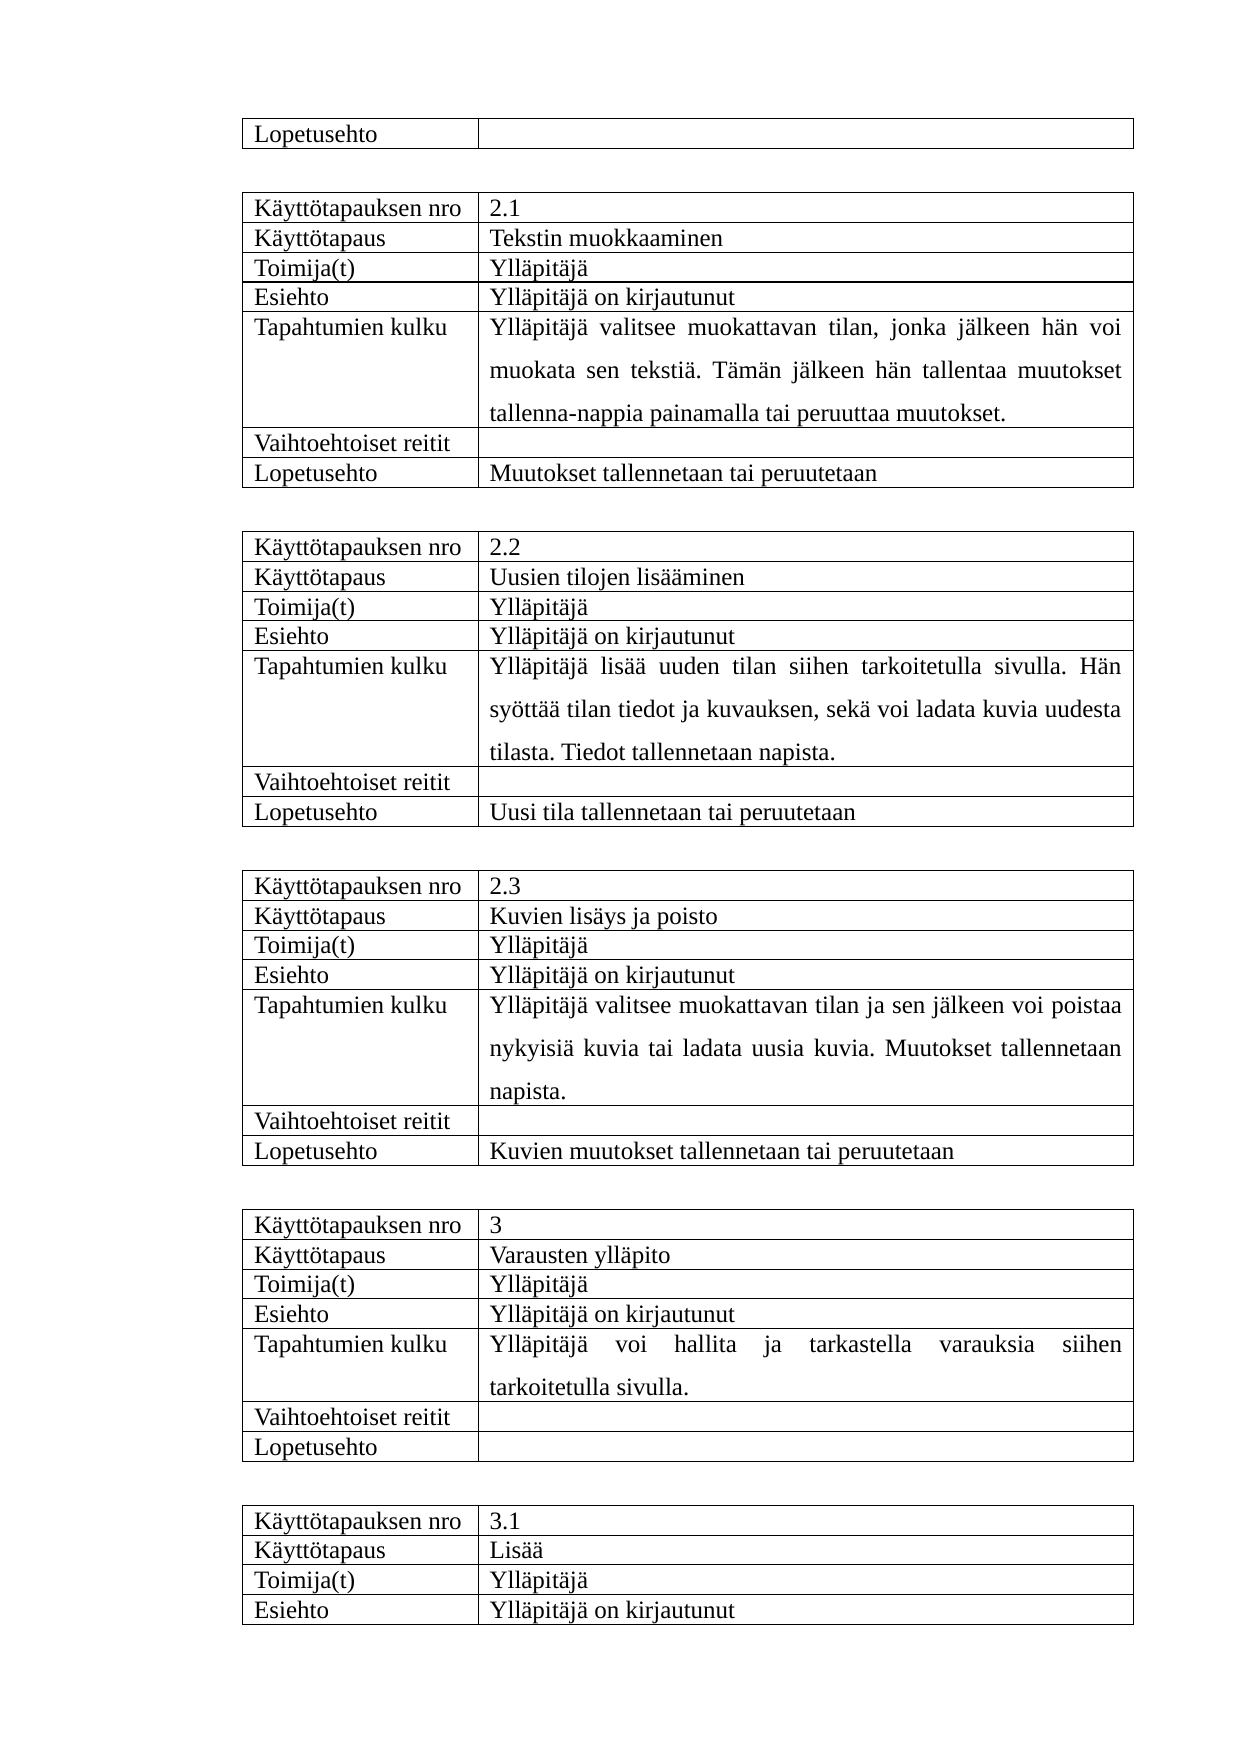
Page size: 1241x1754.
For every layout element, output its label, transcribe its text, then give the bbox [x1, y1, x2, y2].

table_cell Ylläpitäjä voi hallita ja tarkastella varauksia siihen tarkoitetulla sivulla. [479, 1329, 1133, 1401]
table_cell Lopetusehto [243, 119, 478, 148]
table_header 2.3 [479, 871, 1133, 900]
table_cell Lopetusehto [243, 1136, 478, 1165]
table_cell Esiehto [243, 1299, 478, 1328]
table_cell Käyttötapaus [243, 223, 478, 252]
table_cell Ylläpitäjä on kirjautunut [479, 1299, 1133, 1328]
table_cell Vaihtoehtoiset reitit [243, 428, 478, 457]
table_cell Kuvien muutokset tallennetaan tai peruutetaan [479, 1136, 1133, 1165]
table_cell Käyttötapaus [243, 1240, 478, 1268]
table_header Käyttötapauksen nro [243, 532, 478, 561]
table_cell Varausten ylläpito [479, 1240, 1133, 1268]
table_cell Ylläpitäjä on kirjautunut [479, 621, 1133, 650]
table_cell Kuvien lisäys ja poisto [479, 901, 1133, 929]
table_cell Lopetusehto [243, 1432, 478, 1461]
table_cell [479, 1432, 1133, 1461]
table_cell Esiehto [243, 283, 478, 311]
table_cell Ylläpitäjä on kirjautunut [479, 960, 1133, 989]
table_cell Vaihtoehtoiset reitit [243, 1402, 478, 1431]
table_cell Ylläpitäjä [479, 1270, 1133, 1298]
table_cell Ylläpitäjä [479, 1565, 1133, 1594]
table_cell [479, 428, 1133, 457]
table_header 3 [479, 1210, 1133, 1239]
table_cell Ylläpitäjä [479, 931, 1133, 959]
table_cell [479, 119, 1133, 148]
table_cell Tapahtumien kulku [243, 990, 478, 1105]
table_cell Ylläpitäjä lisää uuden tilan siihen tarkoitetulla sivulla. Hän syöttää tilan tiedot ja kuvauksen, sekä voi ladata kuvia uudesta tilasta. Tiedot tallennetaan napista. [479, 651, 1133, 766]
table_header 2.2 [479, 532, 1133, 561]
table_cell Ylläpitäjä on kirjautunut [479, 283, 1133, 311]
table_cell Vaihtoehtoiset reitit [243, 767, 478, 796]
table_cell Ylläpitäjä on kirjautunut [479, 1595, 1133, 1624]
table_cell Esiehto [243, 960, 478, 989]
table_cell [479, 1402, 1133, 1431]
table_cell Muutokset tallennetaan tai peruutetaan [479, 458, 1133, 487]
table_cell Tapahtumien kulku [243, 312, 478, 427]
table_cell Toimija(t) [243, 1565, 478, 1594]
table_cell Ylläpitäjä valitsee muokattavan tilan, jonka jälkeen hän voi muokata sen tekstiä. Tämän jälkeen hän tallentaa muutokset tallenna-nappia painamalla tai peruuttaa muutokset. [479, 312, 1133, 427]
table_cell Tapahtumien kulku [243, 651, 478, 766]
table_header Käyttötapauksen nro [243, 193, 478, 222]
table_cell Esiehto [243, 1595, 478, 1624]
table_cell Lisää [479, 1536, 1133, 1564]
table_cell Vaihtoehtoiset reitit [243, 1106, 478, 1135]
table_cell Toimija(t) [243, 931, 478, 959]
table_cell Toimija(t) [243, 1270, 478, 1298]
table_header Käyttötapauksen nro [243, 1506, 478, 1534]
table_header Käyttötapauksen nro [243, 1210, 478, 1239]
table_cell [479, 1106, 1133, 1135]
table_cell Esiehto [243, 621, 478, 650]
table_cell Ylläpitäjä valitsee muokattavan tilan ja sen jälkeen voi poistaa nykyisiä kuvia tai ladata uusia kuvia. Muutokset tallennetaan napista. [479, 990, 1133, 1105]
table_cell Ylläpitäjä [479, 253, 1133, 281]
table_cell Lopetusehto [243, 458, 478, 487]
table_cell Tapahtumien kulku [243, 1329, 478, 1401]
table_header 3.1 [479, 1506, 1133, 1534]
table_cell Lopetusehto [243, 797, 478, 826]
table_cell Toimija(t) [243, 592, 478, 620]
table_header 2.1 [479, 193, 1133, 222]
table_cell Uusi tila tallennetaan tai peruutetaan [479, 797, 1133, 826]
table_cell Toimija(t) [243, 253, 478, 281]
table_cell Uusien tilojen lisääminen [479, 562, 1133, 591]
table_cell Käyttötapaus [243, 1536, 478, 1564]
table_cell Tekstin muokkaaminen [479, 223, 1133, 252]
table_header Käyttötapauksen nro [243, 871, 478, 900]
table_cell Käyttötapaus [243, 562, 478, 591]
table_cell Käyttötapaus [243, 901, 478, 929]
table_cell [479, 767, 1133, 796]
table_cell Ylläpitäjä [479, 592, 1133, 620]
